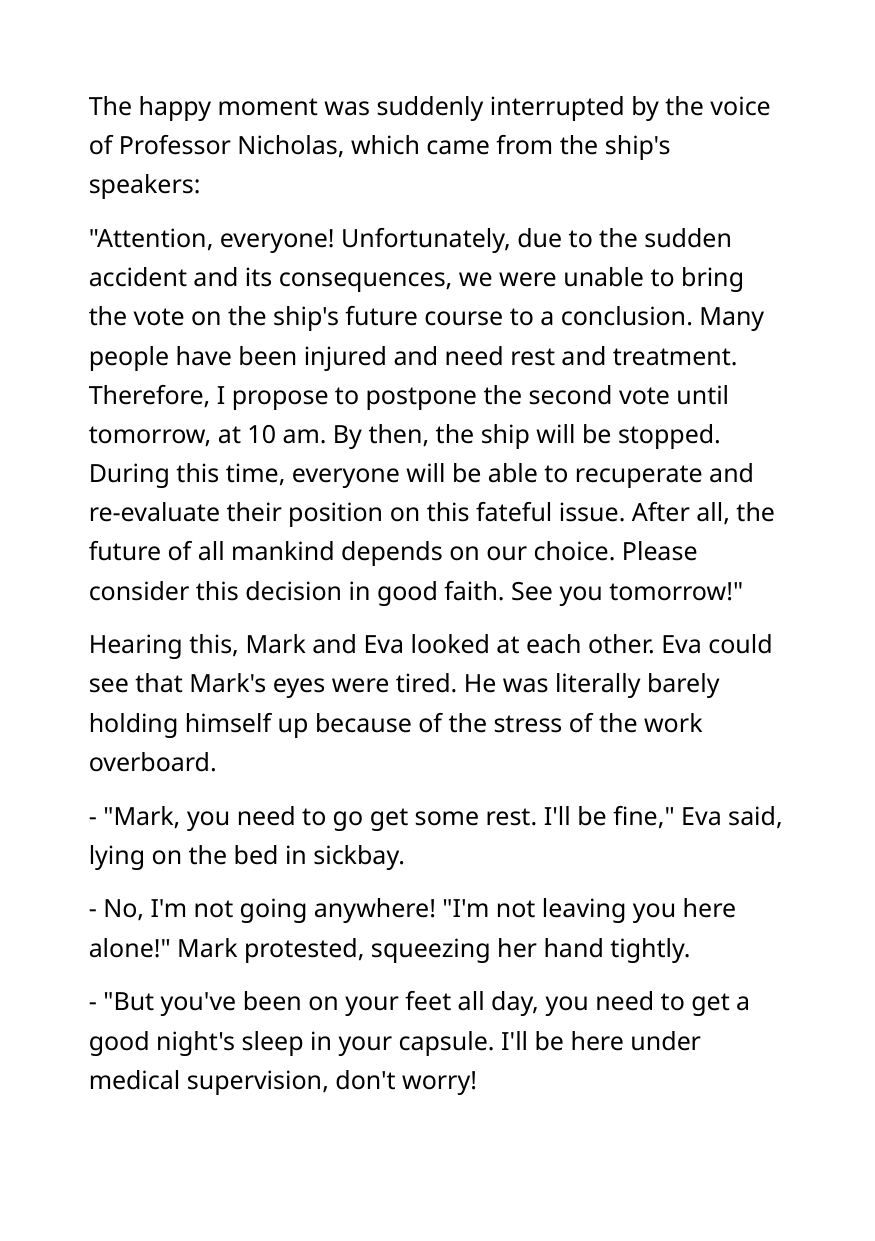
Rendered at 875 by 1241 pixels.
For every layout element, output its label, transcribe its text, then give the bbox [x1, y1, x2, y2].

text Hearing this, Mark and Eva looked at each other. Eva could see that Mark's eyes were tired. He was literally barely holding himself up because of the stress of the work overboard. [88, 627, 786, 778]
text "Attention, everyone! Unfortunately, due to the sudden accident and its consequences, we were unable to bring the vote on the ship's future course to a conclusion. Many people have been injured and need rest and treatment. Therefore, I propose to postpone the second vote until tomorrow, at 10 am. By then, the ship will be stopped. During this time, everyone will be able to recuperate and re-evaluate their position on this fateful issue. After all, the future of all mankind depends on our choice. Please consider this decision in good faith. See you tomorrow!" [88, 221, 786, 607]
text The happy moment was suddenly interrupted by the voice of Professor Nicholas, which came from the ship's speakers: [88, 88, 786, 201]
text - "Mark, you need to go get some rest. I'll be fine," Eva said, lying on the bed in sickbay. [88, 798, 786, 871]
text - "But you've been on your feet all day, you need to get a good night's sleep in your capsule. I'll be here under medical supervision, don't worry! [88, 984, 786, 1096]
text - No, I'm not going anywhere! "I'm not leaving you here alone!" Mark protested, squeezing her hand tightly. [88, 891, 786, 964]
